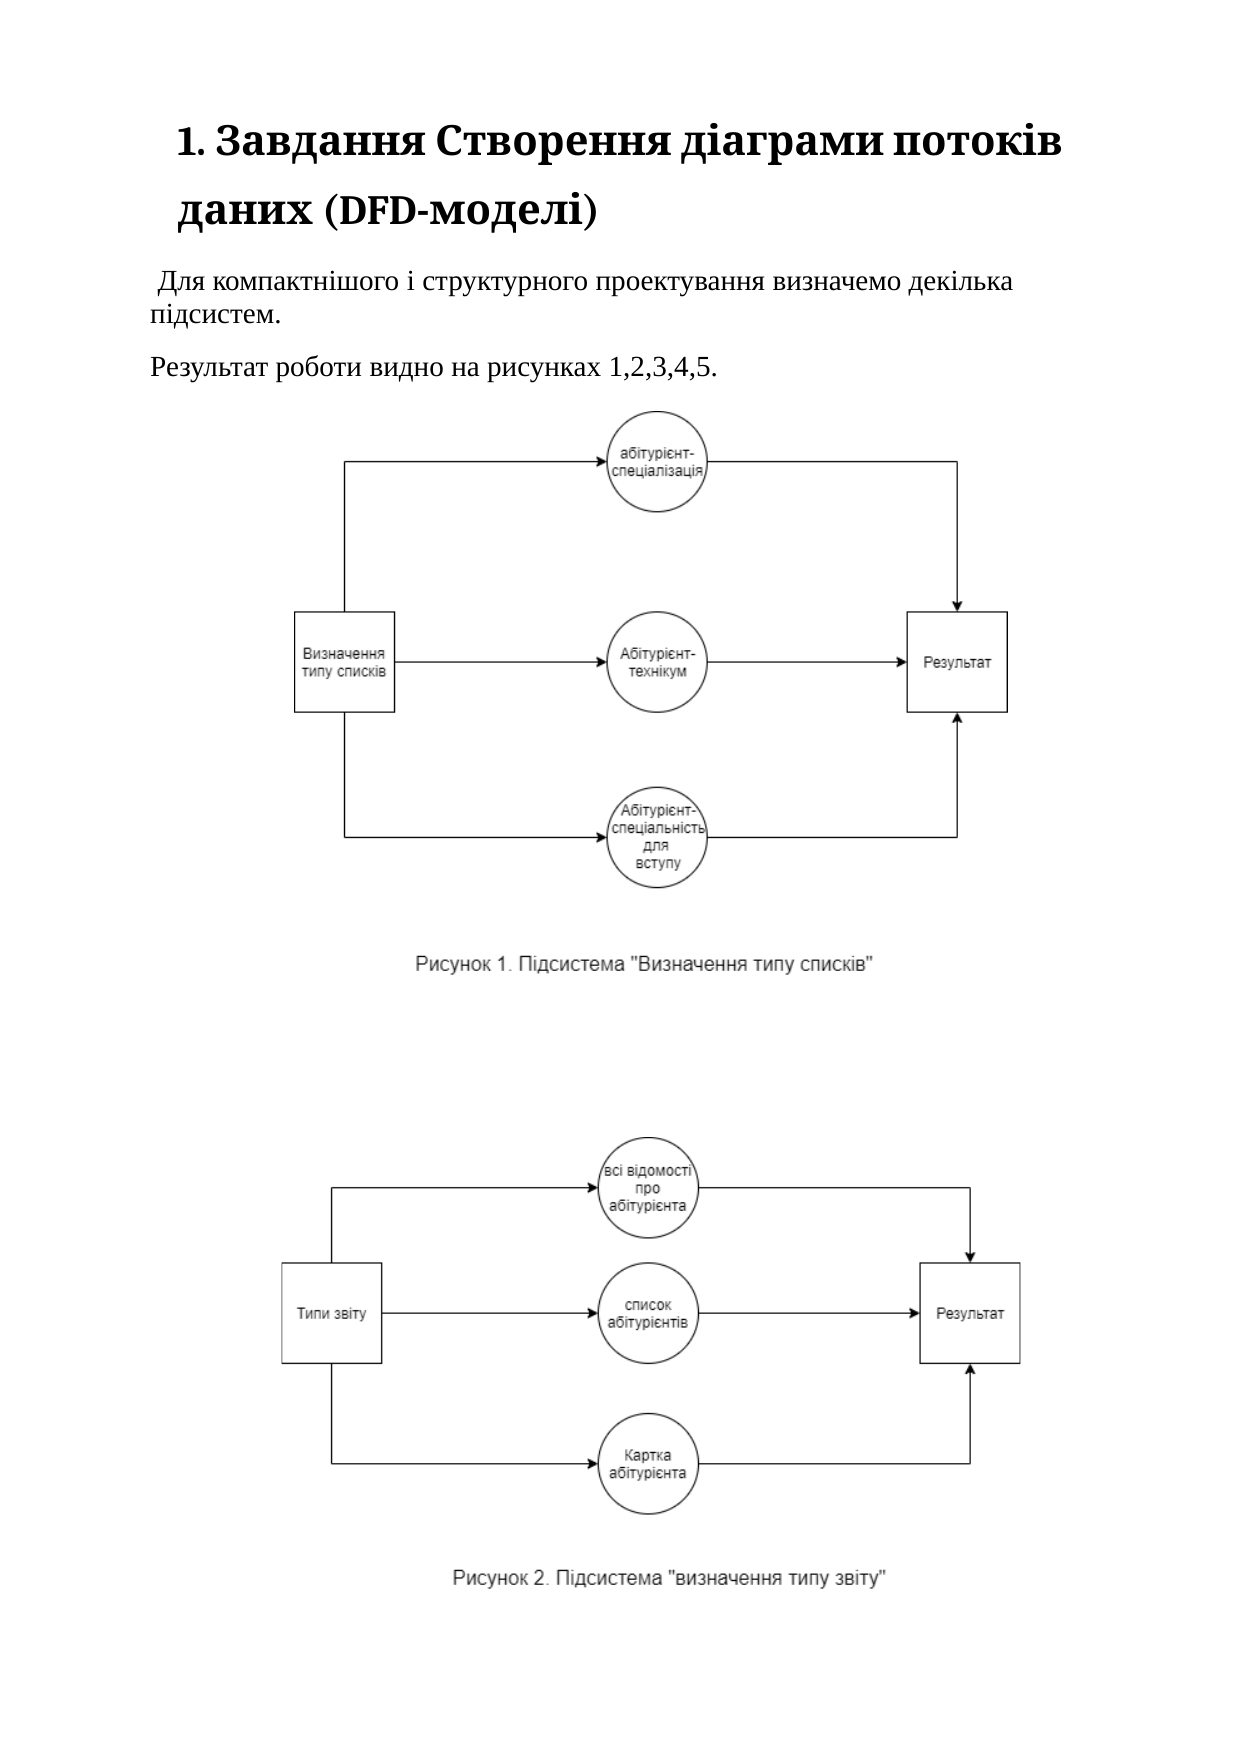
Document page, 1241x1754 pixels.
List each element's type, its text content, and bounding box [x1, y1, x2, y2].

picture [281, 1137, 1021, 1590]
text Результат роботи видно на рисунках 1,2,3,4,5. [150, 349, 1152, 383]
text Для компактнішого і структурного проектування визначемо декілька підсистем. [150, 263, 1152, 330]
text 1. Завдання Створення діаграми потоків даних (DFD-моделі) [177, 118, 1069, 235]
picture [294, 411, 1008, 976]
